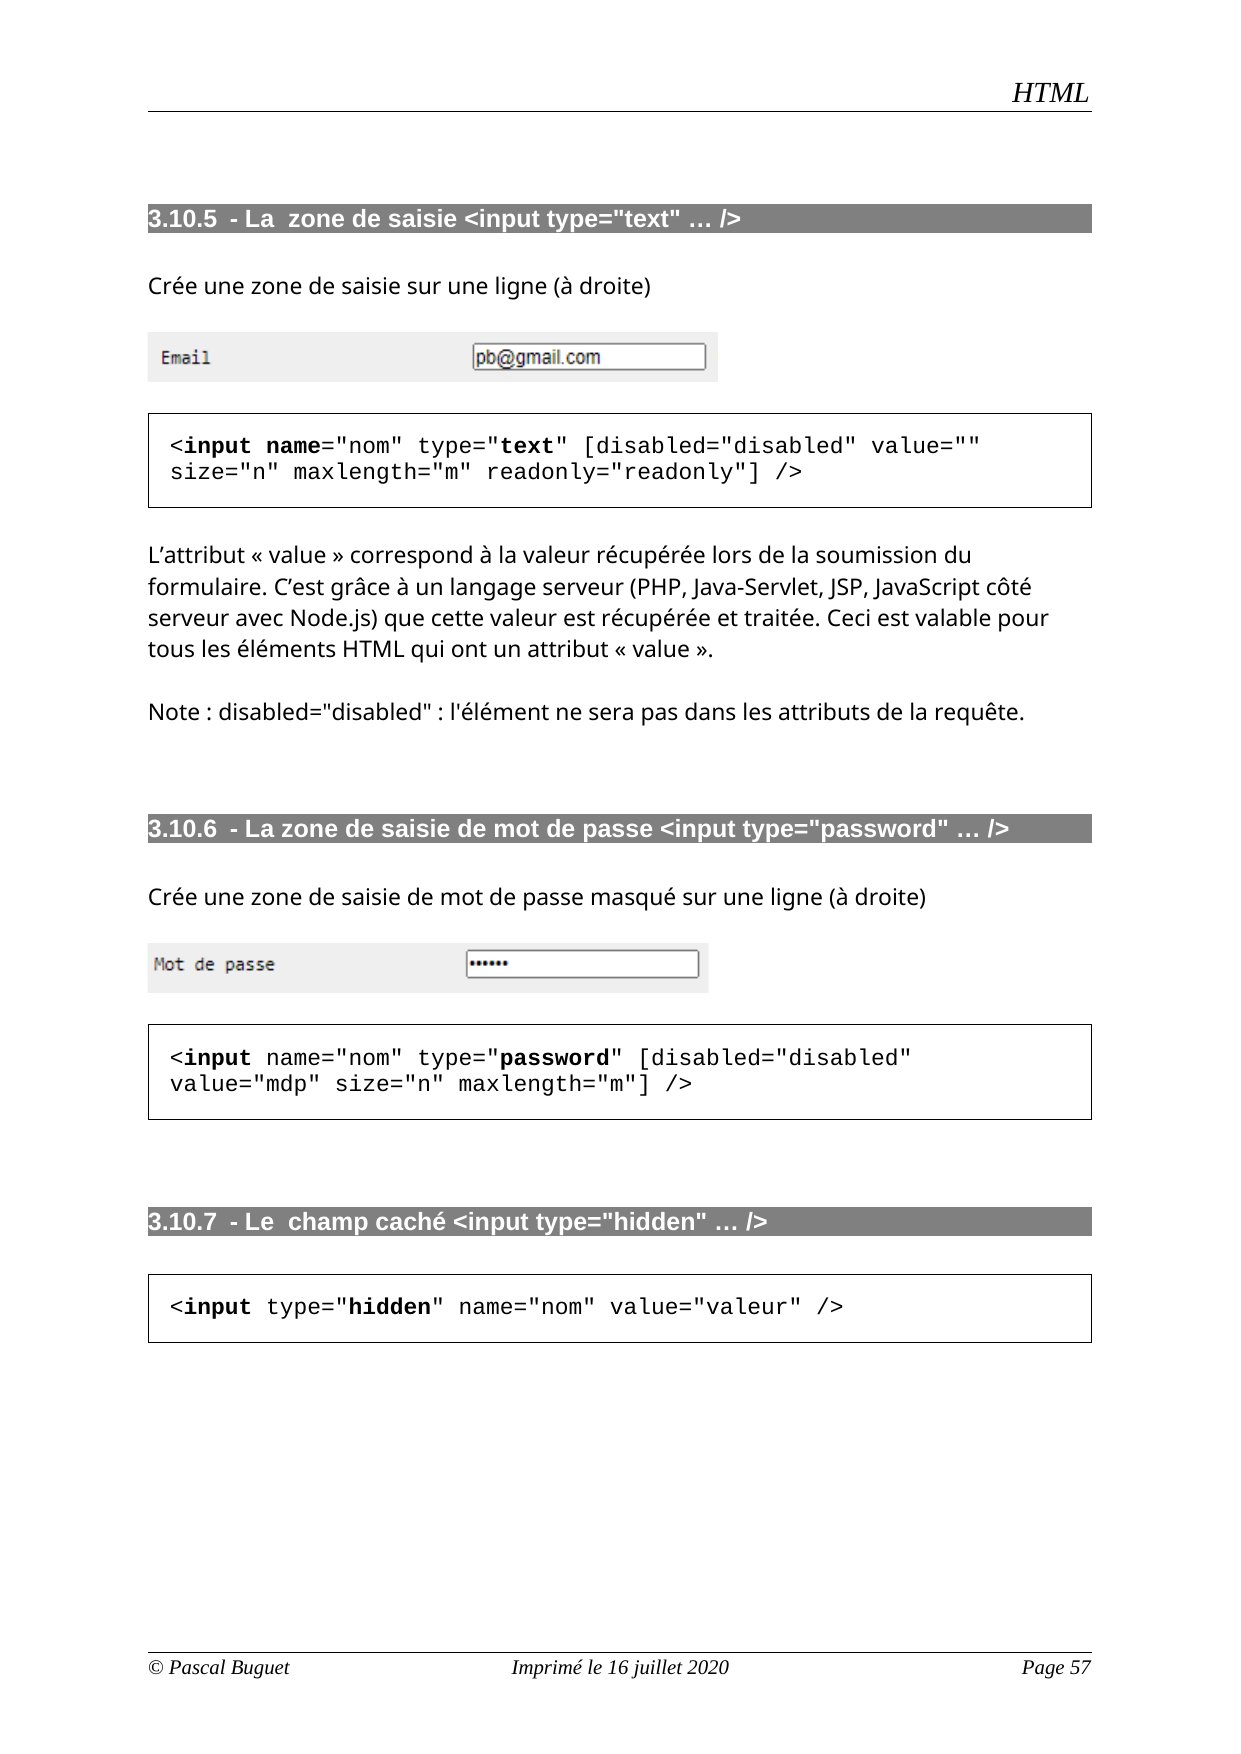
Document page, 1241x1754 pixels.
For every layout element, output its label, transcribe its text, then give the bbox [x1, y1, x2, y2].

text L’attribut « value » correspond à la valeur récupérée lors de la soumission du formulaire. C’est grâce à un langage serveur (PHP, Java-Servlet, JSP, JavaScript côté serveur avec Node.js) que cette valeur est récupérée et traitée. Ceci est valable pour tous les éléments HTML qui ont un attribut « value ». [148, 539, 1092, 664]
text <input type="hidden" name="nom" value="valeur" /> [149, 1275, 1091, 1342]
text Crée une zone de saisie de mot de passe masqué sur une ligne (à droite) [148, 881, 1092, 912]
picture [147, 332, 718, 382]
picture [147, 943, 709, 993]
subtitle - La zone de saisie de mot de passe <input type="password" … /> [148, 814, 1092, 843]
subtitle - Le champ caché <input type="hidden" … /> [148, 1207, 1092, 1236]
text Crée une zone de saisie sur une ligne (à droite) [148, 270, 1092, 301]
text <input name="nom" type="text" [disabled="disabled" value="" size="n" maxlength="m" readonly="readonly"] /> [149, 414, 1091, 507]
subtitle - La zone de saisie <input type="text" … /> [148, 204, 1092, 233]
text <input name="nom" type="password" [disabled="disabled" value="mdp" size="n" maxlength="m"] /> [149, 1025, 1091, 1119]
text Note : disabled="disabled" : l'élément ne sera pas dans les attributs de la requête. [148, 696, 1092, 727]
